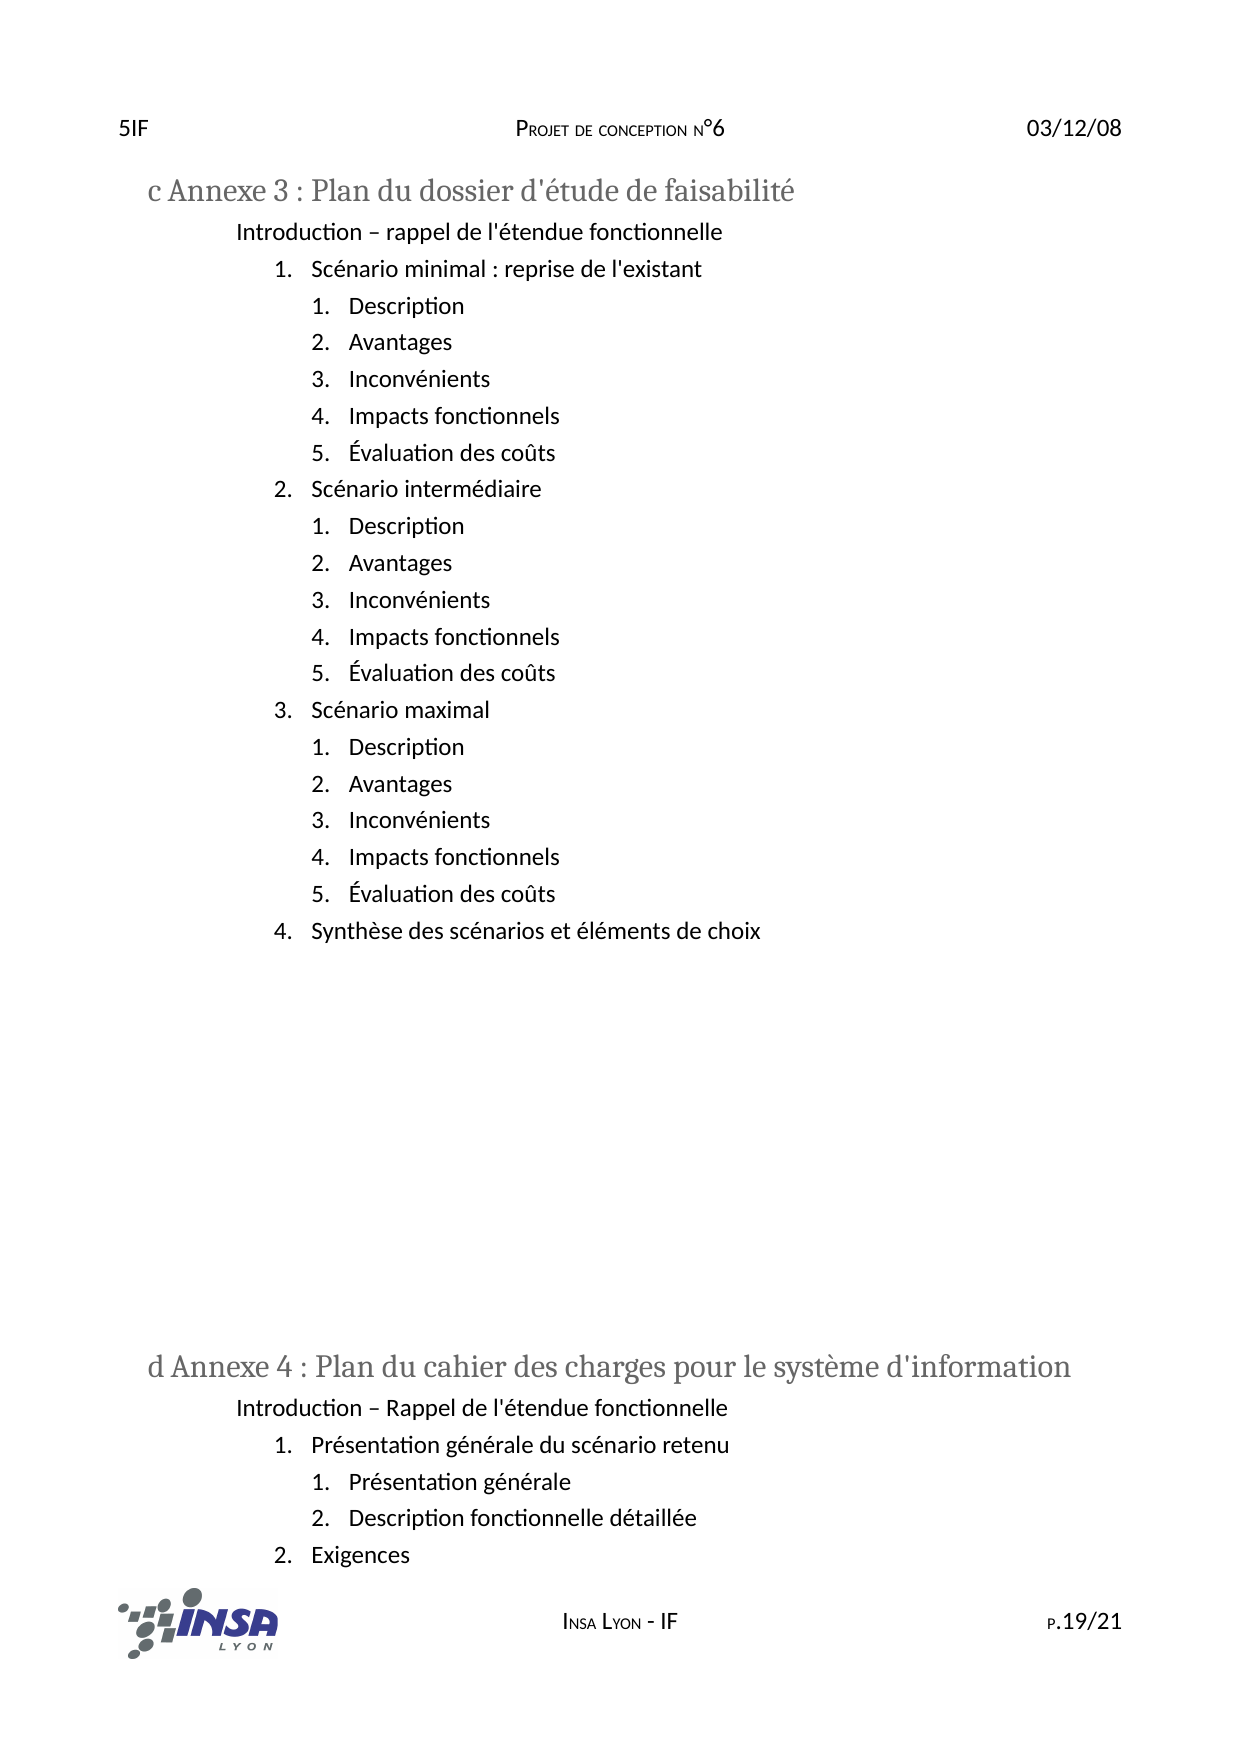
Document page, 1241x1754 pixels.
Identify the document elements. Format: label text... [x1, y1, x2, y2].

list Exigences [215, 1545, 1122, 1570]
list Description fonctionnelle détaillée [252, 1508, 1122, 1533]
subtitle Annexe 3 : Plan du dossier d'étude de faisabilité [118, 173, 1122, 210]
list Description [252, 295, 1122, 320]
list Impacts fonctionnels [252, 406, 1122, 431]
list Inconvénients [252, 369, 1122, 394]
list Inconvénients [252, 810, 1122, 835]
list Synthèse des scénarios et éléments de choix [215, 920, 1122, 945]
text Introduction – Rappel de l'étendue fonctionnelle [177, 1398, 1122, 1423]
list Impacts fonctionnels [252, 847, 1122, 872]
list Avantages [252, 553, 1122, 578]
list Scénario minimal : reprise de l'existant [215, 258, 1122, 283]
list Avantages [252, 773, 1122, 798]
list Description [252, 516, 1122, 541]
list Avantages [252, 332, 1122, 357]
list Inconvénients [252, 589, 1122, 614]
list Évaluation des coûts [252, 663, 1122, 688]
list Description [252, 737, 1122, 762]
list Présentation générale du scénario retenu [215, 1434, 1122, 1459]
text Introduction – rappel de l'étendue fonctionnelle [177, 222, 1122, 247]
picture [118, 1588, 278, 1659]
list Scénario maximal [215, 700, 1122, 725]
list Impacts fonctionnels [252, 626, 1122, 651]
list Scénario intermédiaire [215, 479, 1122, 504]
list Évaluation des coûts [252, 442, 1122, 467]
list Présentation générale [252, 1471, 1122, 1496]
list Évaluation des coûts [252, 884, 1122, 909]
subtitle Annexe 4 : Plan du cahier des charges pour le système d'information [118, 1348, 1122, 1386]
